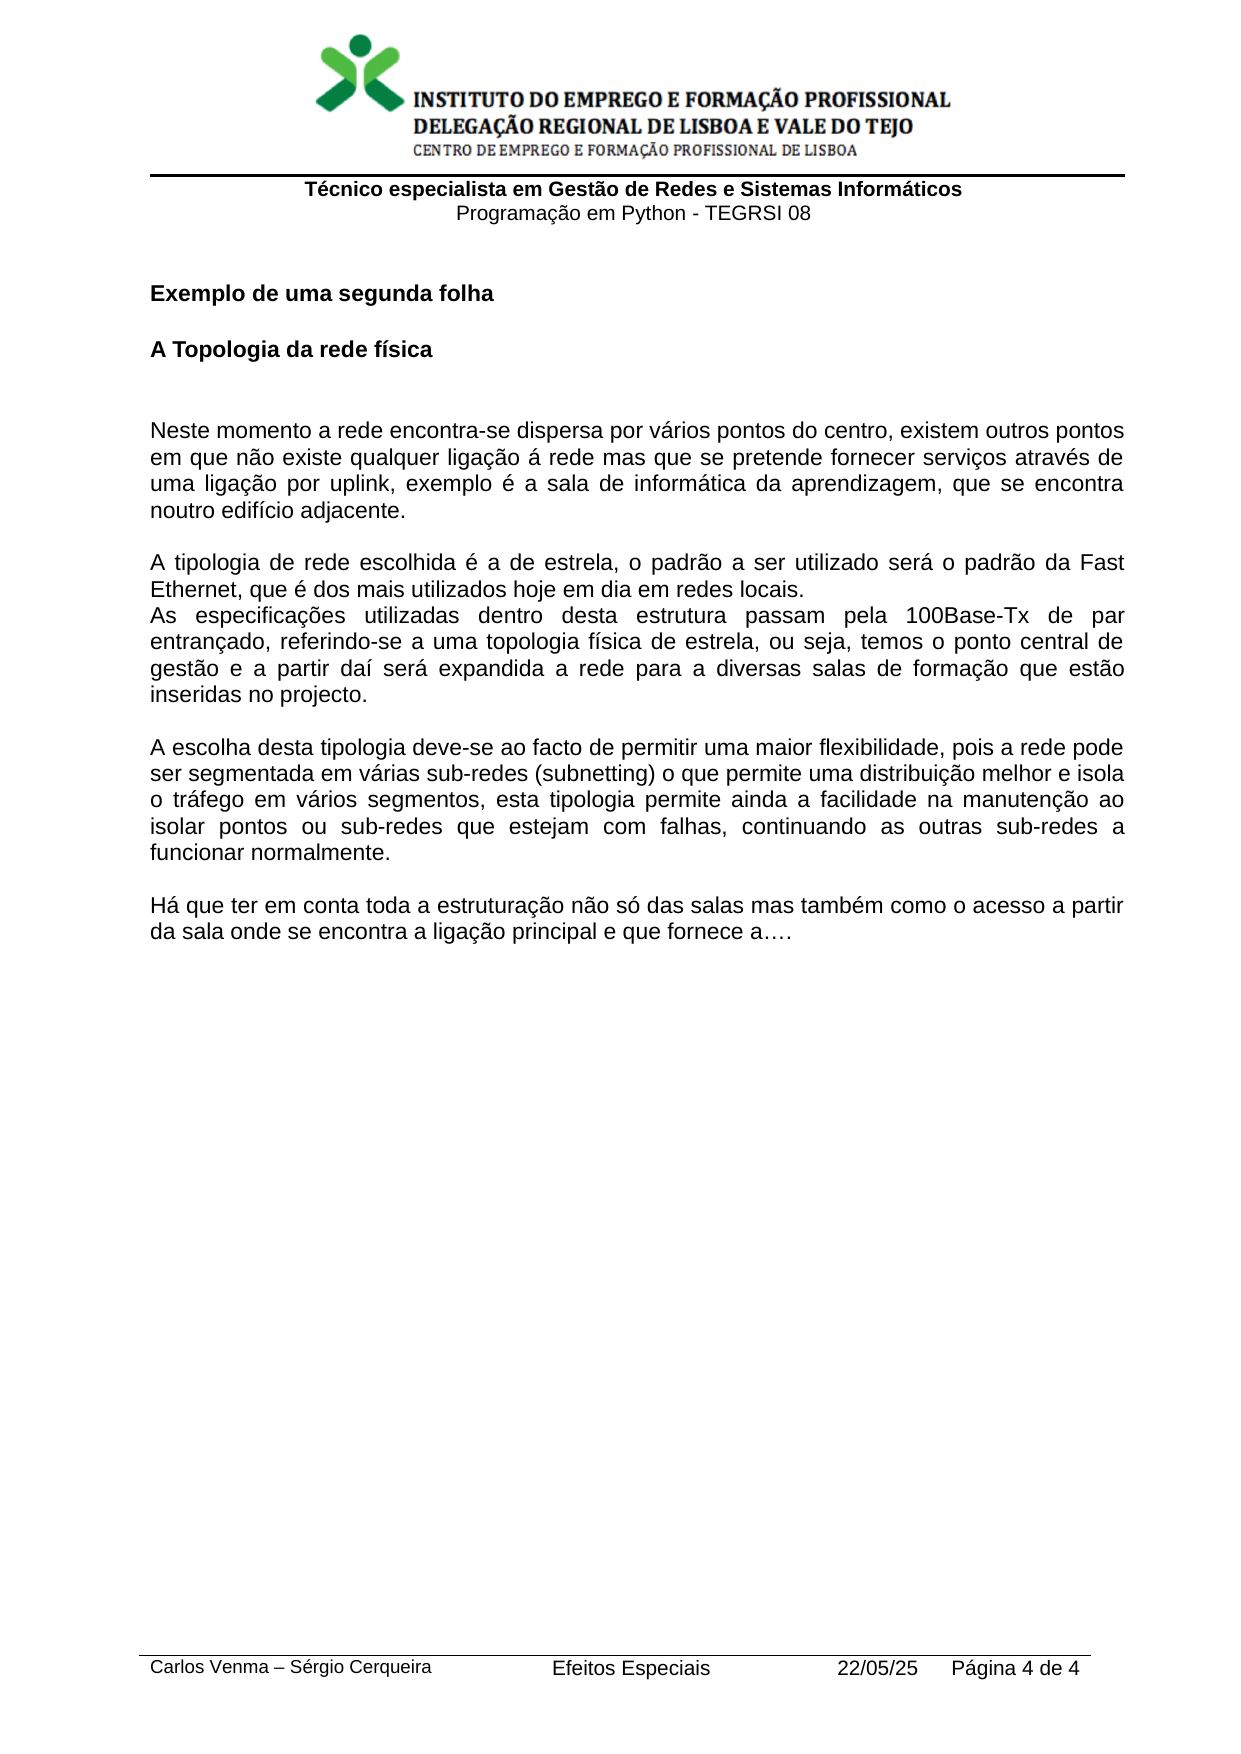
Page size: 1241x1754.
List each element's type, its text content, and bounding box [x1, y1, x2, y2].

text A tipologia de rede escolhida é a de estrela, o padrão a ser utilizado será o padrão da Fast Ethernet, que é dos mais utilizados hoje em dia em redes locais. [150, 549, 1125, 602]
text Neste momento a rede encontra-se dispersa por vários pontos do centro, existem outros pontos em que não existe qualquer ligação á rede mas que se pretende fornecer serviços através de uma ligação por uplink, exemplo é a sala de informática da aprendizagem, que se encontra noutro edifício adjacente. [150, 417, 1125, 523]
text Há que ter em conta toda a estruturação não só das salas mas também como o acesso a partir da sala onde se encontra a ligação principal e que fornece a…. [150, 892, 1125, 944]
subtitle A Topologia da rede física [150, 336, 1125, 362]
picture [296, 15, 979, 173]
subtitle Exemplo de uma segunda folha [150, 280, 1125, 306]
text A escolha desta tipologia deve-se ao facto de permitir uma maior flexibilidade, pois a rede pode ser segmentada em várias sub-redes (subnetting) o que permite uma distribuição melhor e isola o tráfego em vários segmentos, esta tipologia permite ainda a facilidade na manutenção ao isolar pontos ou sub-redes que estejam com falhas, continuando as outras sub-redes a funcionar normalmente. [150, 734, 1125, 866]
text As especificações utilizadas dentro desta estrutura passam pela 100Base-Tx de par entrançado, referindo-se a uma topologia física de estrela, ou seja, temos o ponto central de gestão e a partir daí será expandida a rede para a diversas salas de formação que estão inseridas no projecto. [150, 602, 1125, 707]
